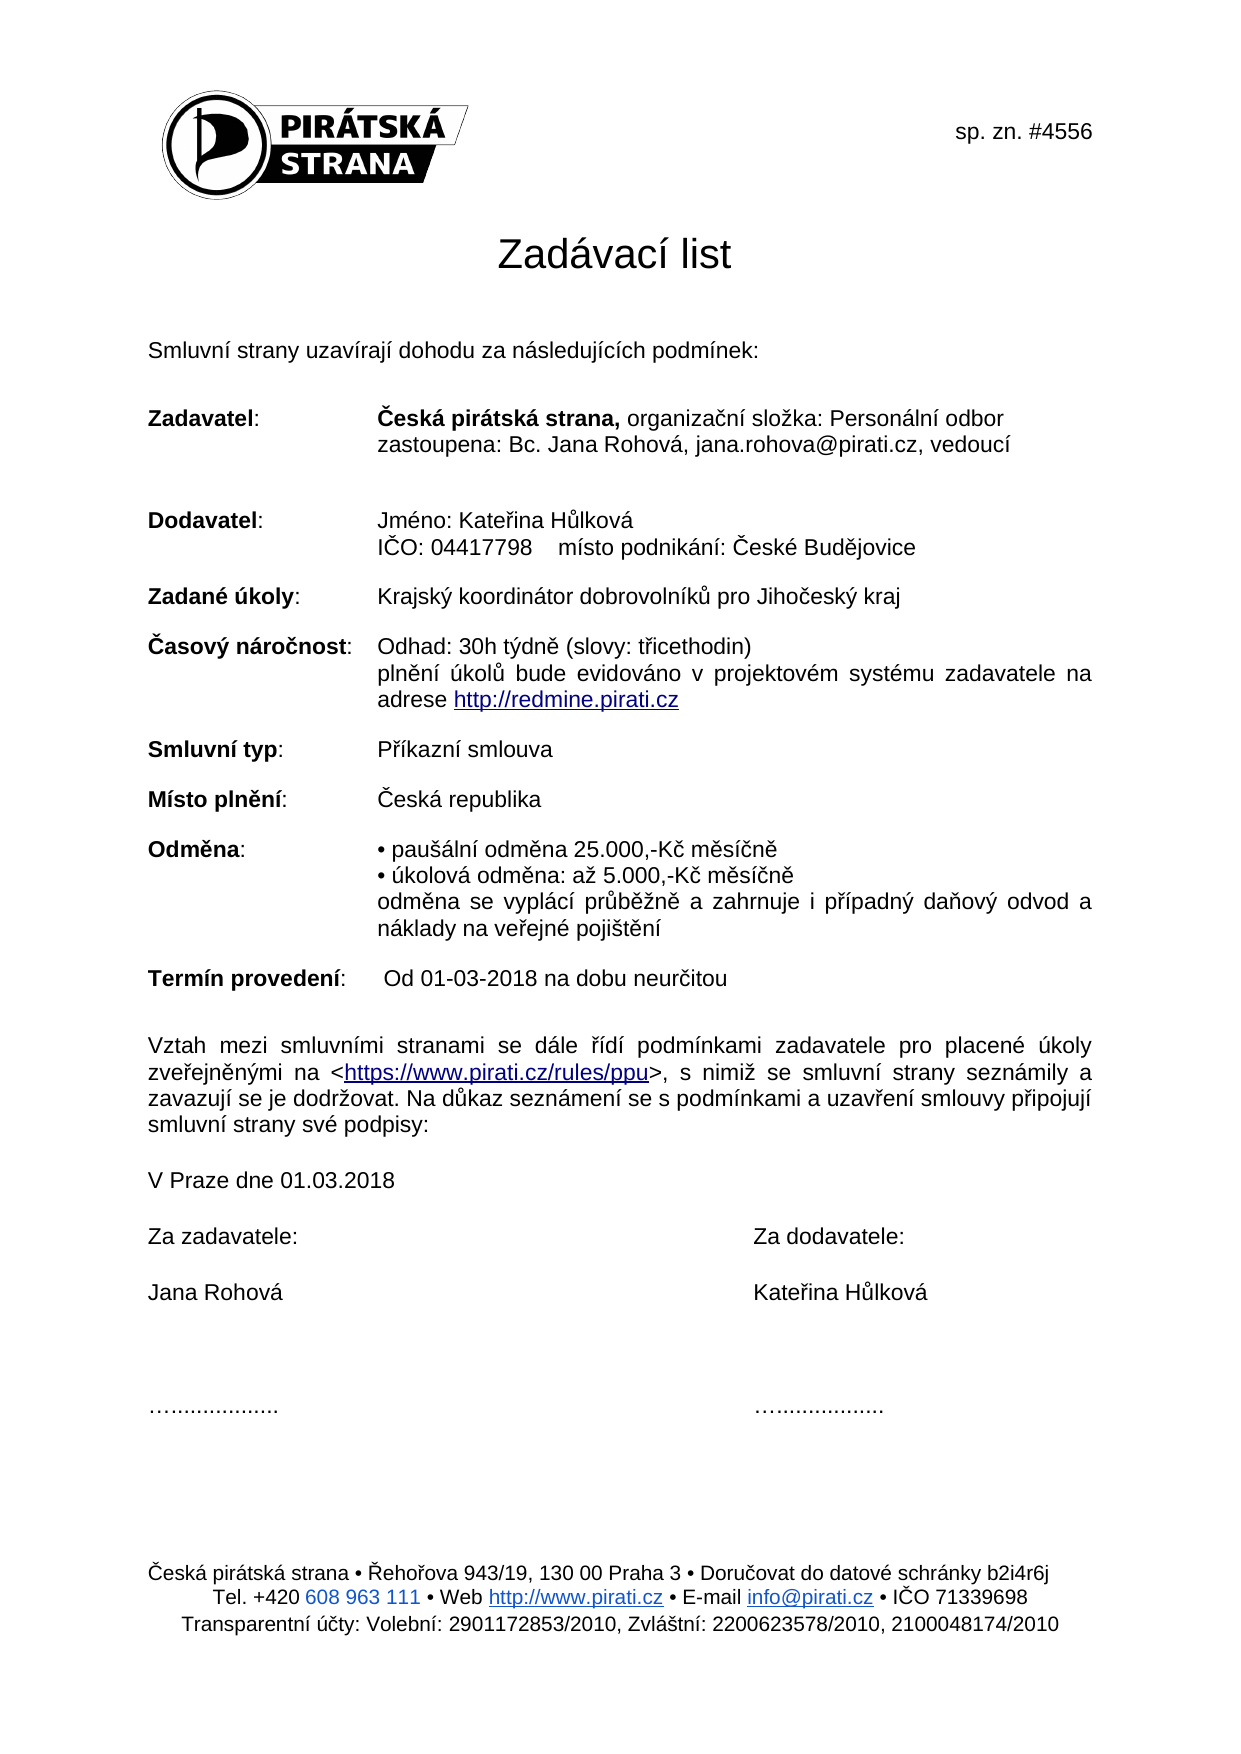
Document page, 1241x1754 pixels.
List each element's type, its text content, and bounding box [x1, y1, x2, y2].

picture [147, 75, 483, 214]
text Smluvní strany uzavírají dohodu za následujících podmínek: [148, 337, 1093, 363]
table_header Česká pirátská strana, organizační složka: Personální odbor zastoupena: Bc. Jana Rohová, jana.rohova@pirati.cz, vedoucí [377, 393, 1093, 495]
table_cell Smluvní typ: [148, 724, 377, 774]
table_cell Odhad: 30h týdně (slovy: třicethodin) plnění úkolů bude evidováno v projektovém systému zadavatele na adrese http://redmine.pirati.cz [377, 621, 1093, 724]
table_cell Dodavatel: [148, 495, 377, 572]
table_cell Jméno: Kateřina Hůlková IČO: 04417798 místo podnikání: České Budějovice [377, 495, 1093, 572]
text V Praze dne 01.03.2018 [148, 1167, 1093, 1193]
text Jana Rohová Kateřina Hůlková [148, 1279, 1093, 1305]
text Vztah mezi smluvními stranami se dále řídí podmínkami zadavatele pro placené úkoly zveřejněnými na <https://www.pirati.cz/rules/ppu>, s nimiž se smluvní strany seznámily a zavazují se je dodržovat. Na důkaz seznámení se s podmínkami a uzavření smlouvy připojují smluvní strany své podpisy: [148, 1032, 1093, 1138]
table_cell Příkazní smlouva [377, 724, 1093, 774]
table_cell Česká republika [377, 774, 1093, 824]
text sp. zn. #4556 [483, 118, 1093, 144]
table_cell Odměna: [148, 824, 377, 953]
table_header Zadavatel: [148, 393, 377, 495]
table_cell Termín provedení: [148, 953, 377, 1003]
table_cell • paušální odměna 25.000,-Kč měsíčně • úkolová odměna: až 5.000,-Kč měsíčně odměna se vyplácí průběžně a zahrnuje i případný daňový odvod a náklady na veřejné pojištění [377, 824, 1093, 953]
text Za zadavatele: Za dodavatele: [148, 1223, 1093, 1249]
table_cell Krajský koordinátor dobrovolníků pro Jihočeský kraj [377, 572, 1093, 621]
table_cell Zadané úkoly: [148, 572, 377, 621]
subtitle Zadávací list [148, 230, 1093, 278]
table_cell Od 01-03-2018 na dobu neurčitou [377, 953, 1093, 1003]
table_cell Časový náročnost: [148, 621, 377, 724]
table_cell Místo plnění: [148, 774, 377, 824]
text …................. …................. [148, 1392, 1093, 1418]
